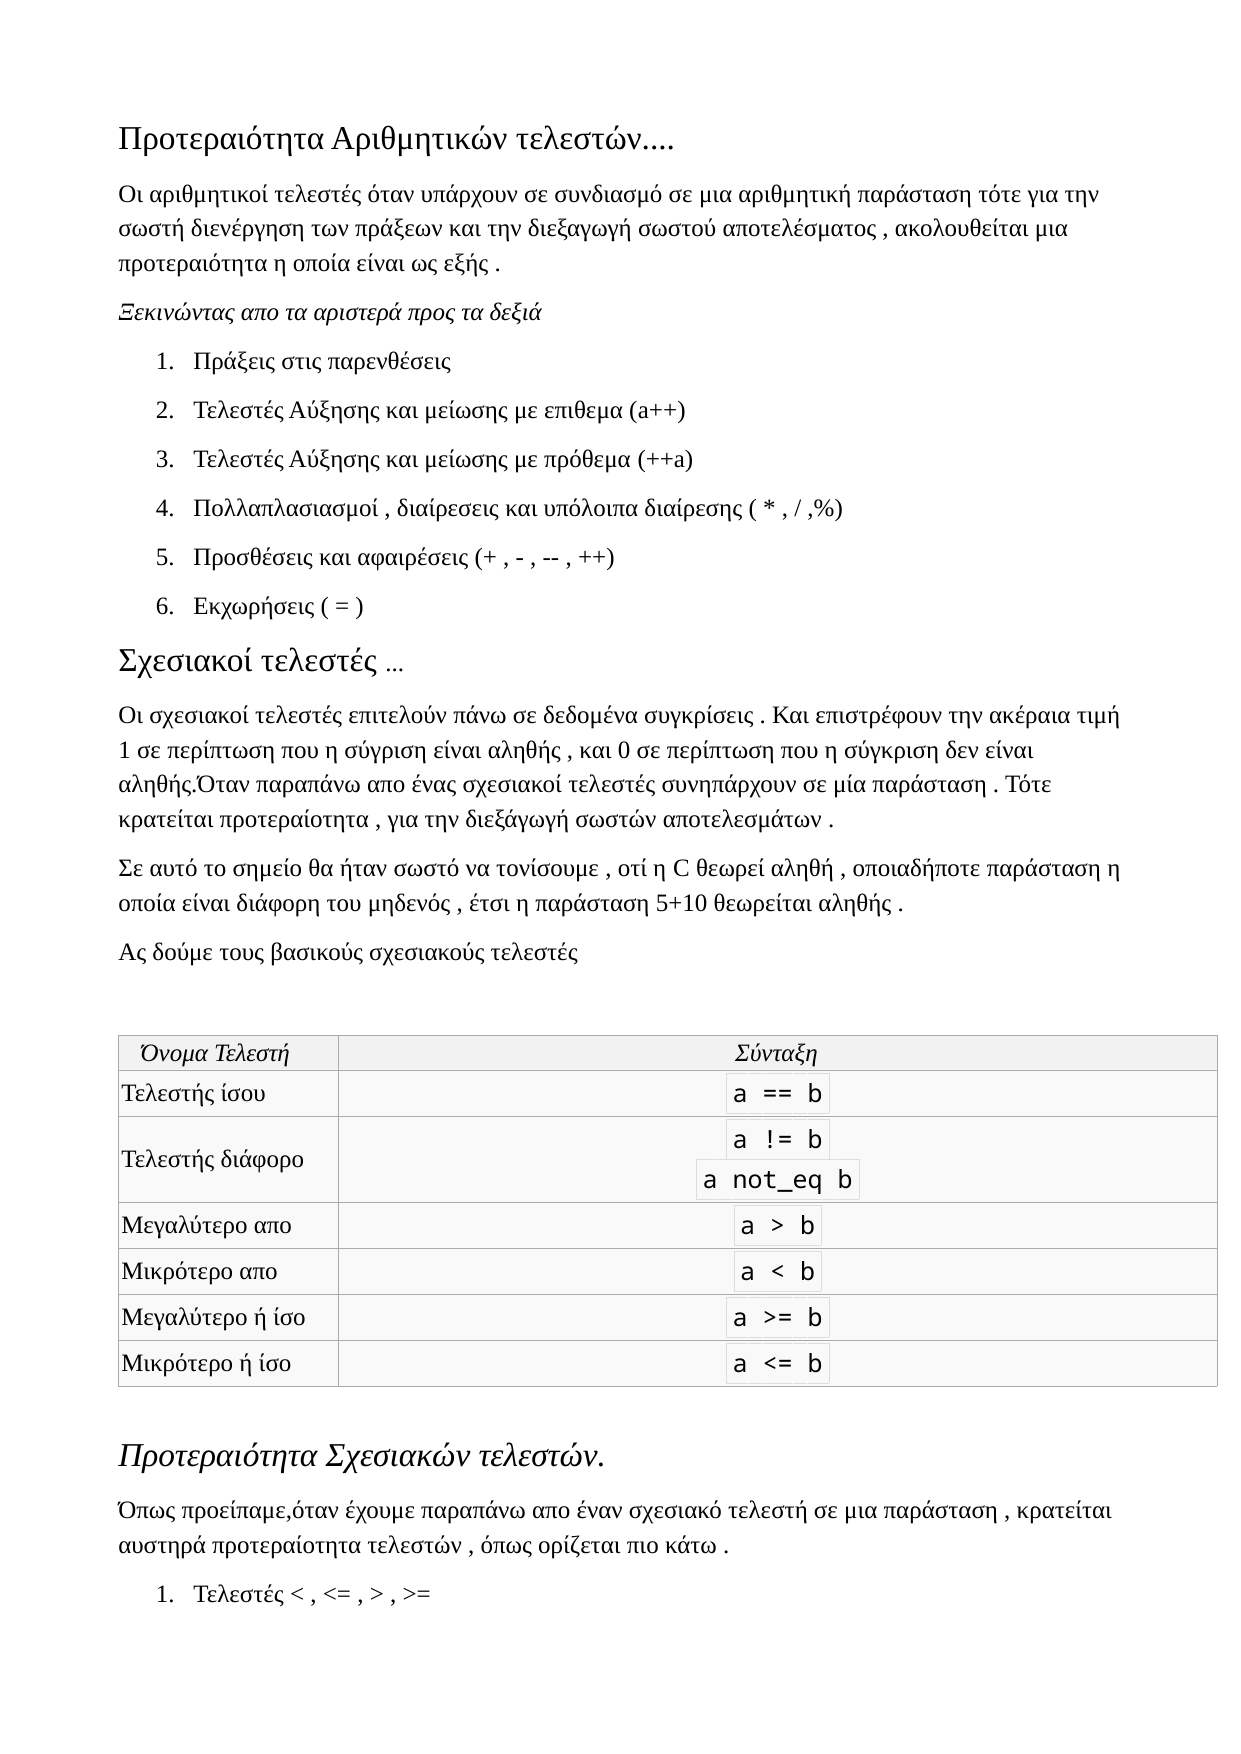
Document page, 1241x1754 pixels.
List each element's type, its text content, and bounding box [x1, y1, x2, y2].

table_cell a >= b [339, 1295, 1217, 1340]
text Σχεσιακοί τελεστές ... [118, 640, 1122, 678]
table_cell a > b [339, 1203, 1217, 1248]
table_header Σύνταξη [339, 1036, 1217, 1069]
table_cell a != b a not_eq b [339, 1117, 1217, 1202]
text Οι σχεσιακοί τελεστές επιτελούν πάνω σε δεδομένα συγκρίσεις . Και επιστρέφουν την ακέραια τιμή 1 σε περίπτωση που η σύγριση είναι αληθής , και 0 σε περίπτωση που η σύγκριση δεν είναι αληθής.Όταν παραπάνω απο ένας σχεσιακοί τελεστές συνηπάρχουν σε μία παράσταση . Τότε κρατείται προτεραίοτητα , για την διεξάγωγή σωστών αποτελεσμάτων . [118, 701, 1122, 833]
list Εκχωρήσεις ( = ) [156, 591, 1122, 620]
text Ας δούμε τους βασικούς σχεσιακούς τελεστές [118, 937, 1122, 965]
list Προσθέσεις και αφαιρέσεις (+ , - , -- , ++) [156, 542, 1122, 571]
text Σε αυτό το σημείο θα ήταν σωστό να τονίσουμε , οτί η C θεωρεί αληθή , οποιαδήποτε παράσταση η οποία είναι διάφορη του μηδενός , έτσι η παράσταση 5+10 θεωρείται αληθής . [118, 853, 1122, 916]
table_cell Τελεστής διάφορο [119, 1117, 338, 1202]
list Τελεστές Αύξησης και μείωσης με επιθεμα (a++) [156, 395, 1122, 423]
table_cell Τελεστής ίσου [119, 1071, 338, 1116]
table_cell a <= b [339, 1341, 1217, 1386]
table_cell a == b [339, 1071, 1217, 1116]
text Προτεραιότητα Σχεσιακών τελεστών. [118, 1435, 1122, 1473]
list Πράξεις στις παρενθέσεις [156, 346, 1122, 374]
text Ξεκινώντας απο τα αριστερά προς τα δεξιά [118, 297, 1122, 325]
text Προτεραιότητα Αριθμητικών τελεστών.... [118, 118, 1122, 156]
text Οι αριθμητικοί τελεστές όταν υπάρχουν σε συνδιασμό σε μια αριθμητική παράσταση τότε για την σωστή διενέργηση των πράξεων και την διεξαγωγή σωστού αποτελέσματος , ακολουθείται μια προτεραιότητα η οποία είναι ως εξής . [118, 179, 1122, 276]
table_cell Μικρότερο ή ίσο [119, 1341, 338, 1386]
text Όπως προείπαμε,όταν έχουμε παραπάνω απο έναν σχεσιακό τελεστή σε μια παράσταση , κρατείται αυστηρά προτεραίοτητα τελεστών , όπως ορίζεται πιο κάτω . [118, 1496, 1122, 1559]
table_cell Μικρότερο απο [119, 1249, 338, 1294]
table_cell Μεγαλύτερο ή ίσο [119, 1295, 338, 1340]
list Τελεστές Αύξησης και μείωσης με πρόθεμα (++a) [156, 444, 1122, 473]
list Πολλαπλασιασμοί , διαίρεσεις και υπόλοιπα διαίρεσης ( * , / ,%) [156, 493, 1122, 522]
list Τελεστές < , <= , > , >= [156, 1579, 1122, 1608]
table_cell Μεγαλύτερο απο [119, 1203, 338, 1248]
table_cell a < b [339, 1249, 1217, 1294]
table_header Όνομα Τελεστή [119, 1036, 338, 1069]
